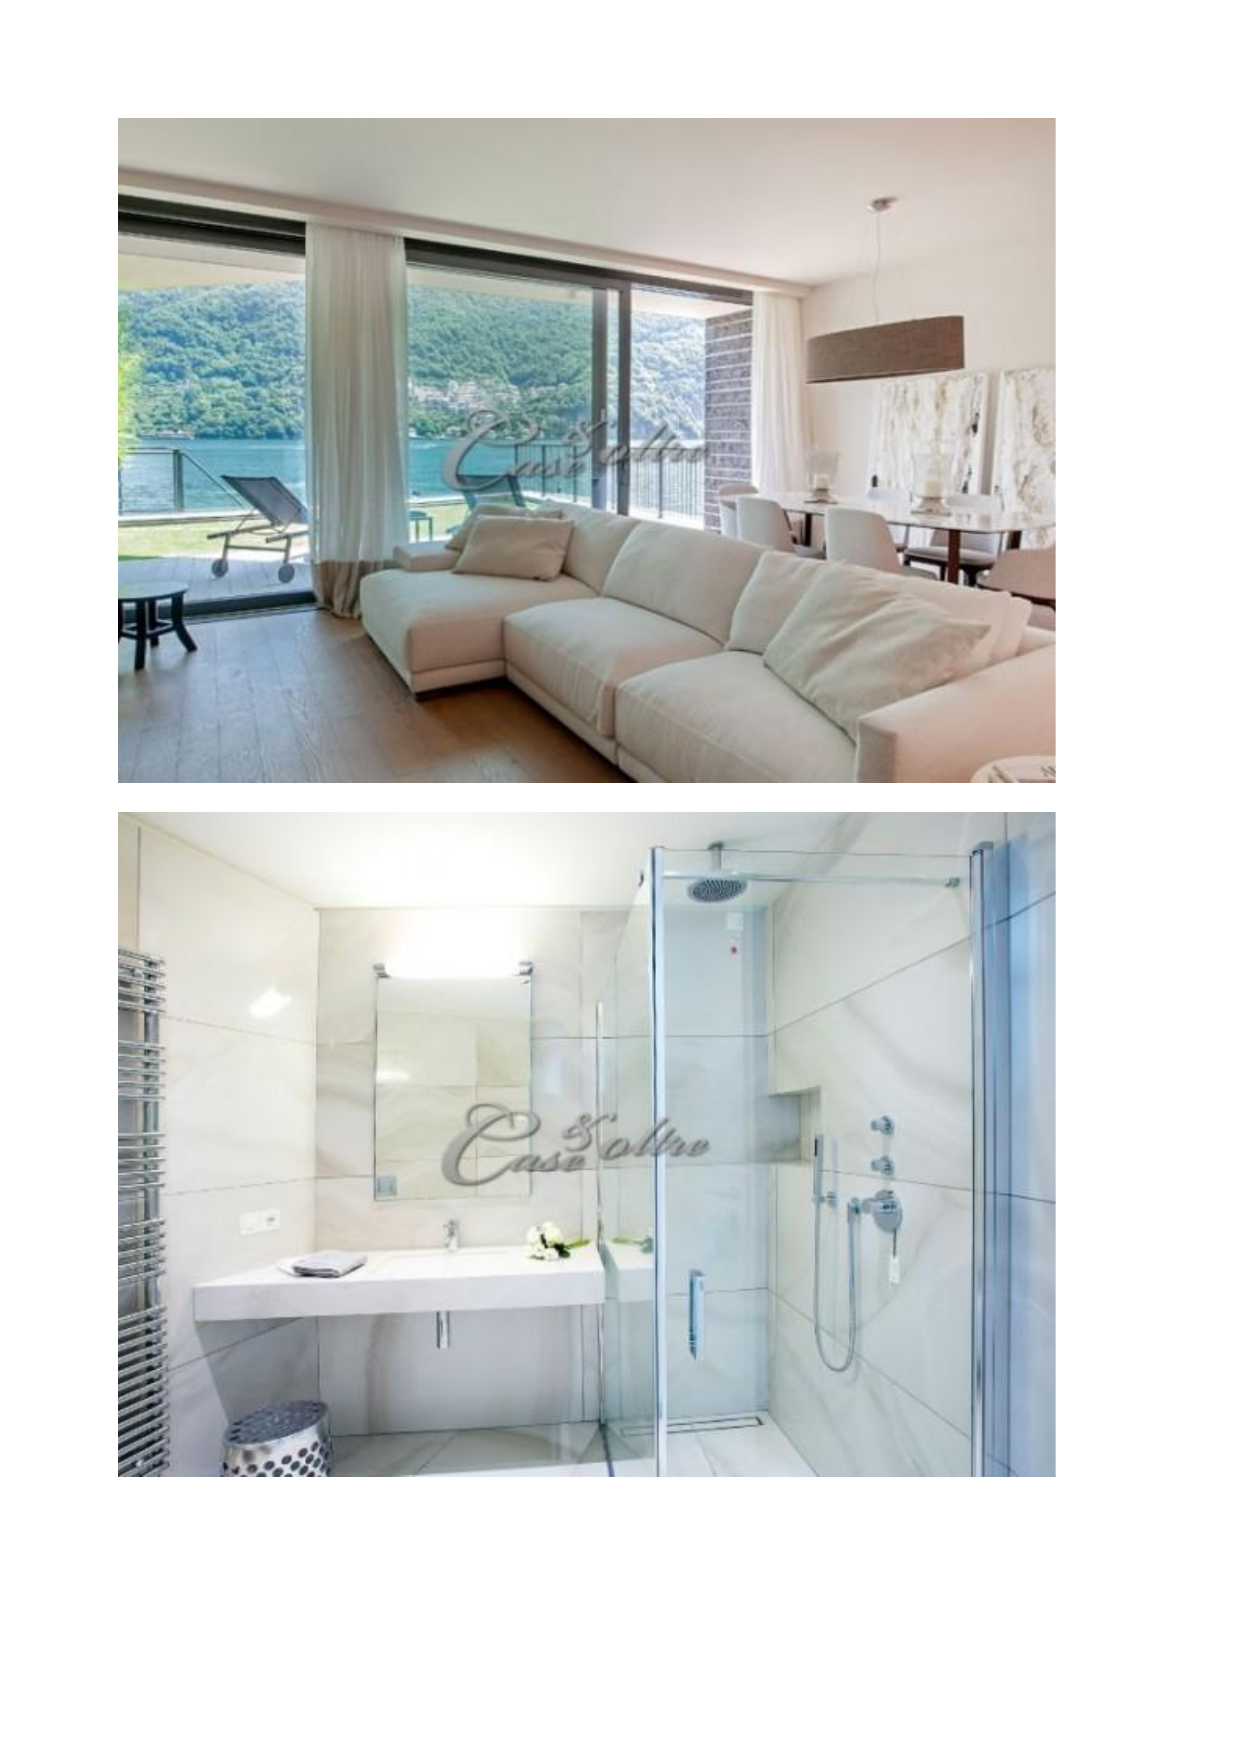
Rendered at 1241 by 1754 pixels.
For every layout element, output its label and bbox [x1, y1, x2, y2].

picture [118, 118, 1056, 783]
picture [118, 812, 1056, 1477]
